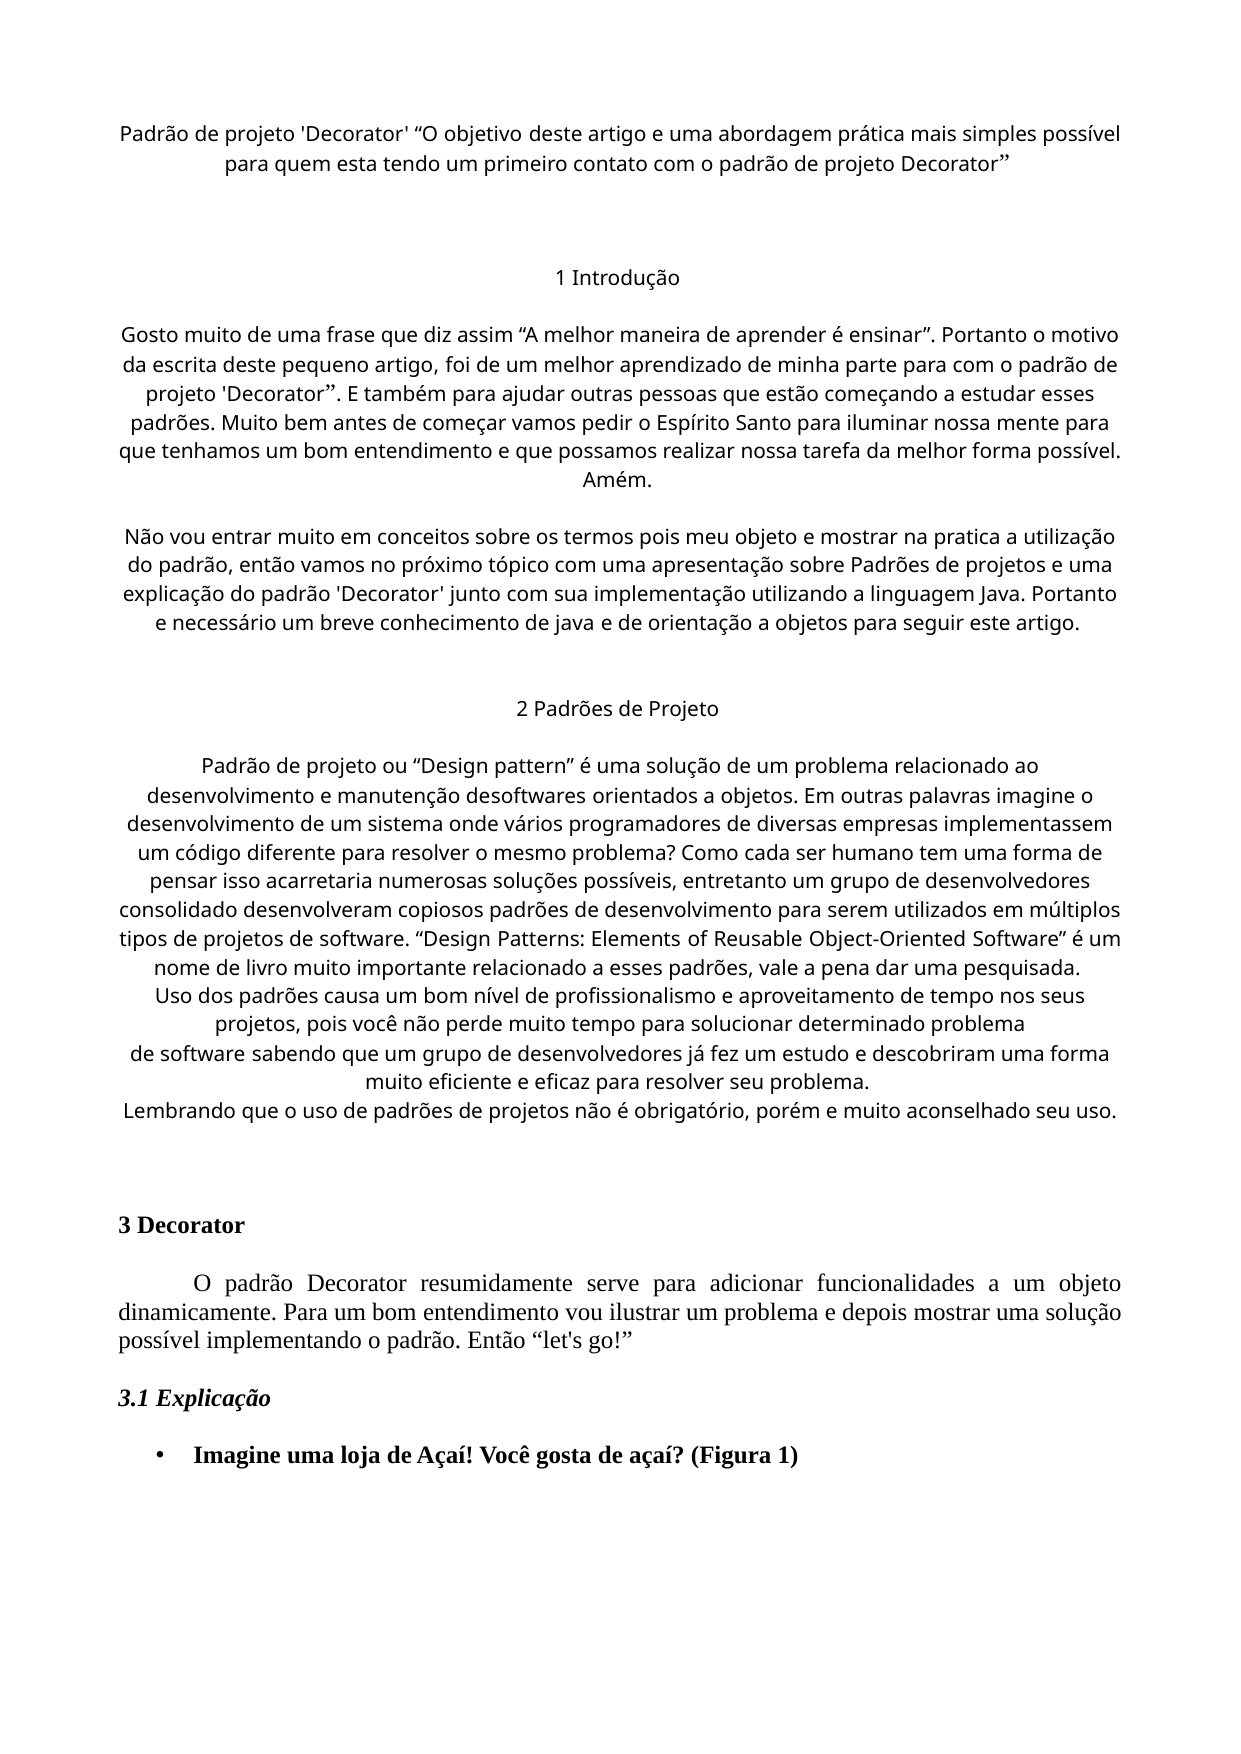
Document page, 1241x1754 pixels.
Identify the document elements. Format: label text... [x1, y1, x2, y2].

text Padrão de projeto 'Decorator' “O objetivo deste artigo e uma abordagem prática mais simples possível para quem esta tendo um primeiro contato com o padrão de projeto Decorator” 1 Introdução Gosto muito de uma frase que diz assim “A melhor maneira de aprender é ensinar”. Portanto o motivo da escrita deste pequeno artigo, foi de um melhor aprendizado de minha parte para com o padrão de projeto 'Decorator”. E também para ajudar outras pessoas que estão começando a estudar esses padrões. Muito bem antes de começar vamos pedir o Espírito Santo para iluminar nossa mente para que tenhamos um bom entendimento e que possamos realizar nossa tarefa da melhor forma possível. Amém. Não vou entrar muito em conceitos sobre os termos pois meu objeto e mostrar na pratica a utilização do padrão, então vamos no próximo tópico com uma apresentação sobre Padrões de projetos e uma explicação do padrão 'Decorator' junto com sua implementação utilizando a linguagem Java. Portanto e necessário um breve conhecimento de java e de orientação a objetos para seguir este artigo. 2 Padrões de Projeto Padrão de projeto ou “Design pattern” é uma solução de um problema relacionado ao desenvolvimento e manutenção desoftwares orientados a objetos. Em outras palavras imagine o desenvolvimento de um sistema onde vários programadores de diversas empresas implementassem um código diferente para resolver o mesmo problema? Como cada ser humano tem uma forma de pensar isso acarretaria numerosas soluções possíveis, entretanto um grupo de desenvolvedores consolidado desenvolveram copiosos padrões de desenvolvimento para serem utilizados em múltiplos tipos de projetos de software. “Design Patterns: Elements of Reusable Object-Oriented Software” é um nome de livro muito importante relacionado a esses padrões, vale a pena dar uma pesquisada. Uso dos padrões causa um bom nível de profissionalismo e aproveitamento de tempo nos seus projetos, pois você não perde muito tempo para solucionar determinado problema de software sabendo que um grupo de desenvolvedores já fez um estudo e descobriram uma forma muito eficiente e eficaz para resolver seu problema. Lembrando que o uso de padrões de projetos não é obrigatório, porém e muito aconselhado seu uso. [118, 118, 1122, 1153]
text 3.1 Explicação [118, 1383, 1122, 1412]
text O padrão Decorator resumidamente serve para adicionar funcionalidades a um objeto dinamicamente. Para um bom entendimento vou ilustrar um problema e depois mostrar uma solução possível implementando o padrão. Então “let's go!” [118, 1268, 1122, 1354]
list Imagine uma loja de Açaí! Você gosta de açaí? (Figura 1) [156, 1441, 1122, 1469]
text 3 Decorator [118, 1211, 1122, 1239]
